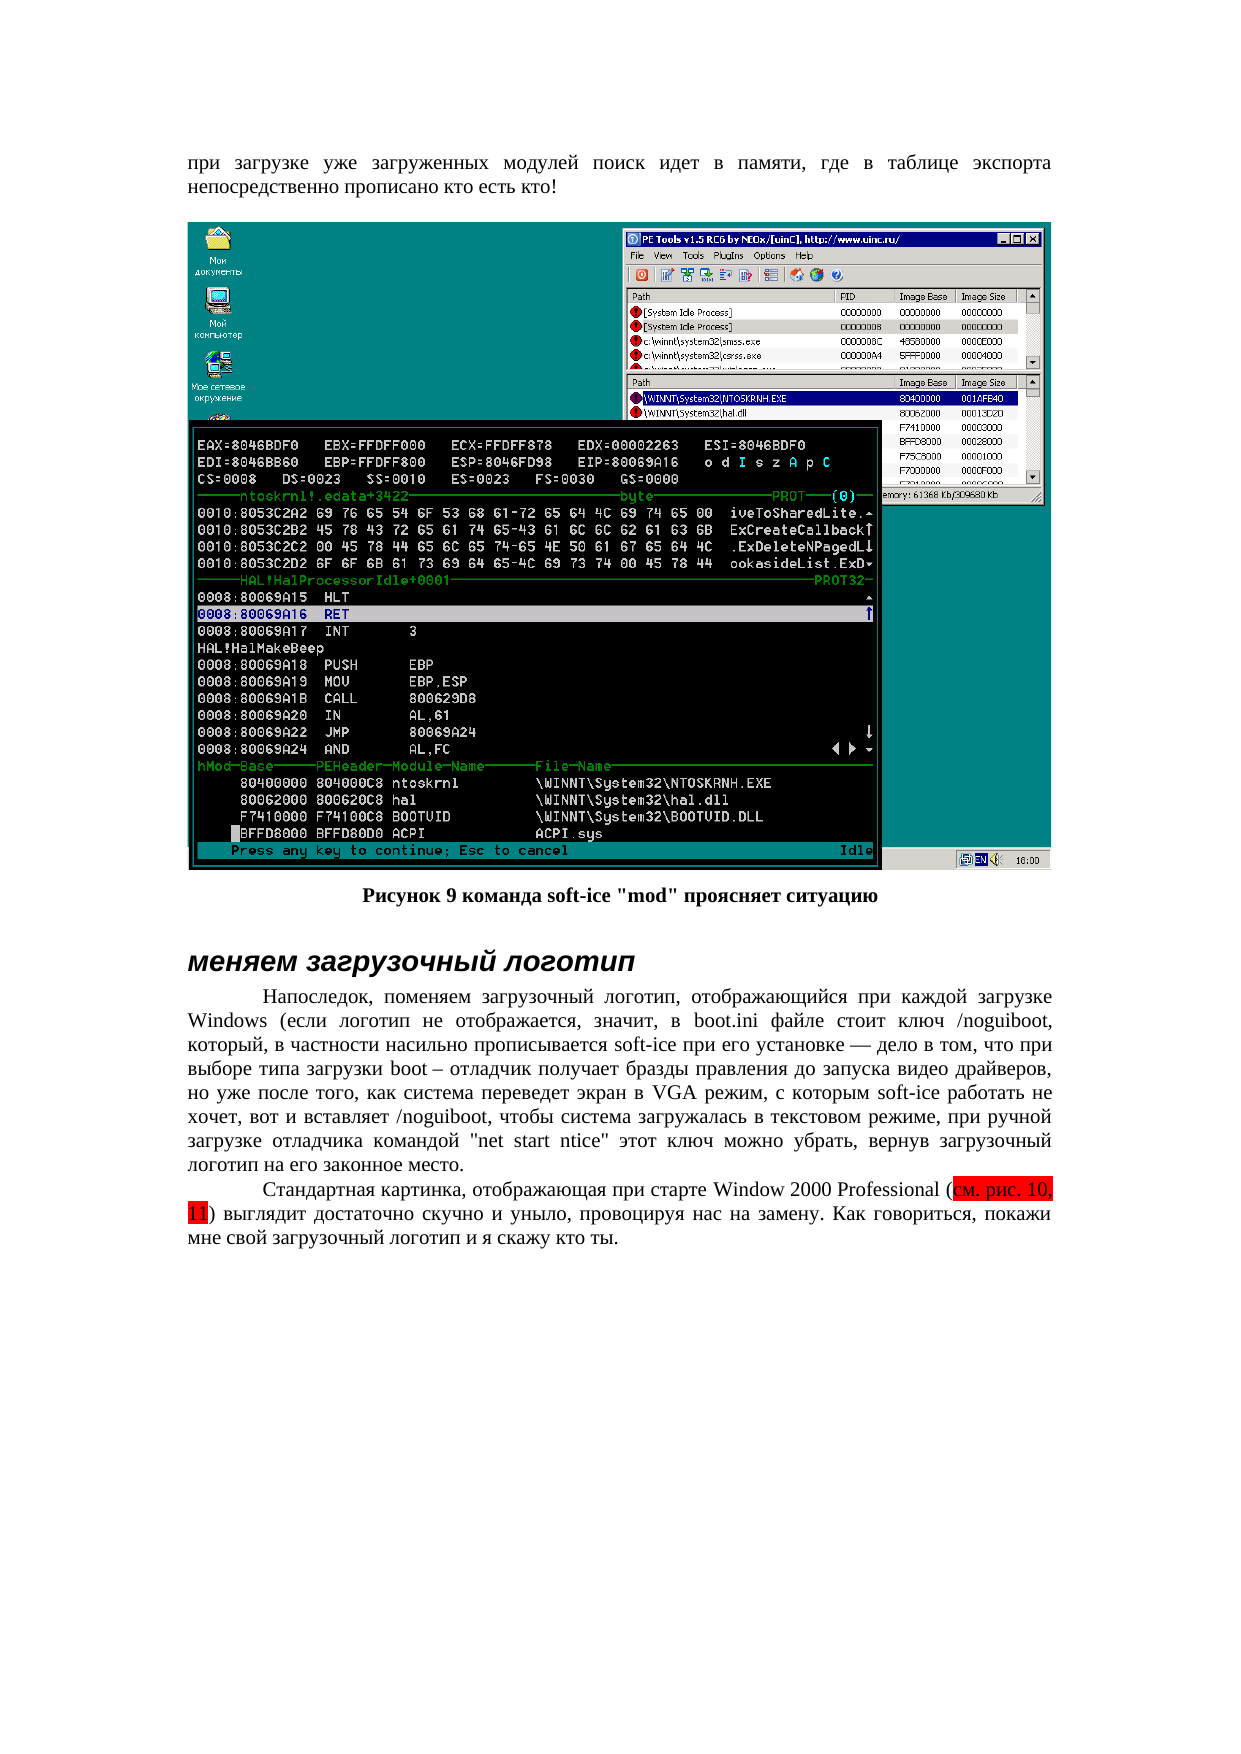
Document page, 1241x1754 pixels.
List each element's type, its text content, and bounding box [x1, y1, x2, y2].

text Стандартная картинка, отображающая при старте Window 2000 Professional (см. рис. 10, 11) выглядит достаточно скучно и уныло, провоцируя нас на замену. Как говориться, покажи мне свой загрузочный логотип и я скажу кто ты. [187, 1176, 1053, 1249]
text Напоследок, поменяем загрузочный логотип, отображающийся при каждой загрузке Windows (если логотип не отображается, значит, в boot.ini файле стоит ключ /noguiboot, который, в частности насильно прописывается soft-ice при его установке — дело в том, что при выборе типа загрузки boot – отладчик получает бразды правления до запуска видео драйверов, но уже после того, как система переведет экран в VGA режим, с которым soft-ice работать не хочет, вот и вставляет /noguiboot, чтобы система загружалась в текстовом режиме, при ручной загрузке отладчика командой "net start ntice" этот ключ можно убрать, вернув загрузочный логотип на его законное место. [187, 984, 1053, 1176]
picture [187, 222, 1052, 870]
subtitle меняем загрузочный логотип [187, 944, 1053, 978]
text при загрузке уже загруженных модулей поиск идет в памяти, где в таблице экспорта непосредственно прописано кто есть кто! [187, 150, 1053, 198]
text Рисунок 9 команда soft-ice "mod" проясняет ситуацию [187, 883, 1053, 907]
